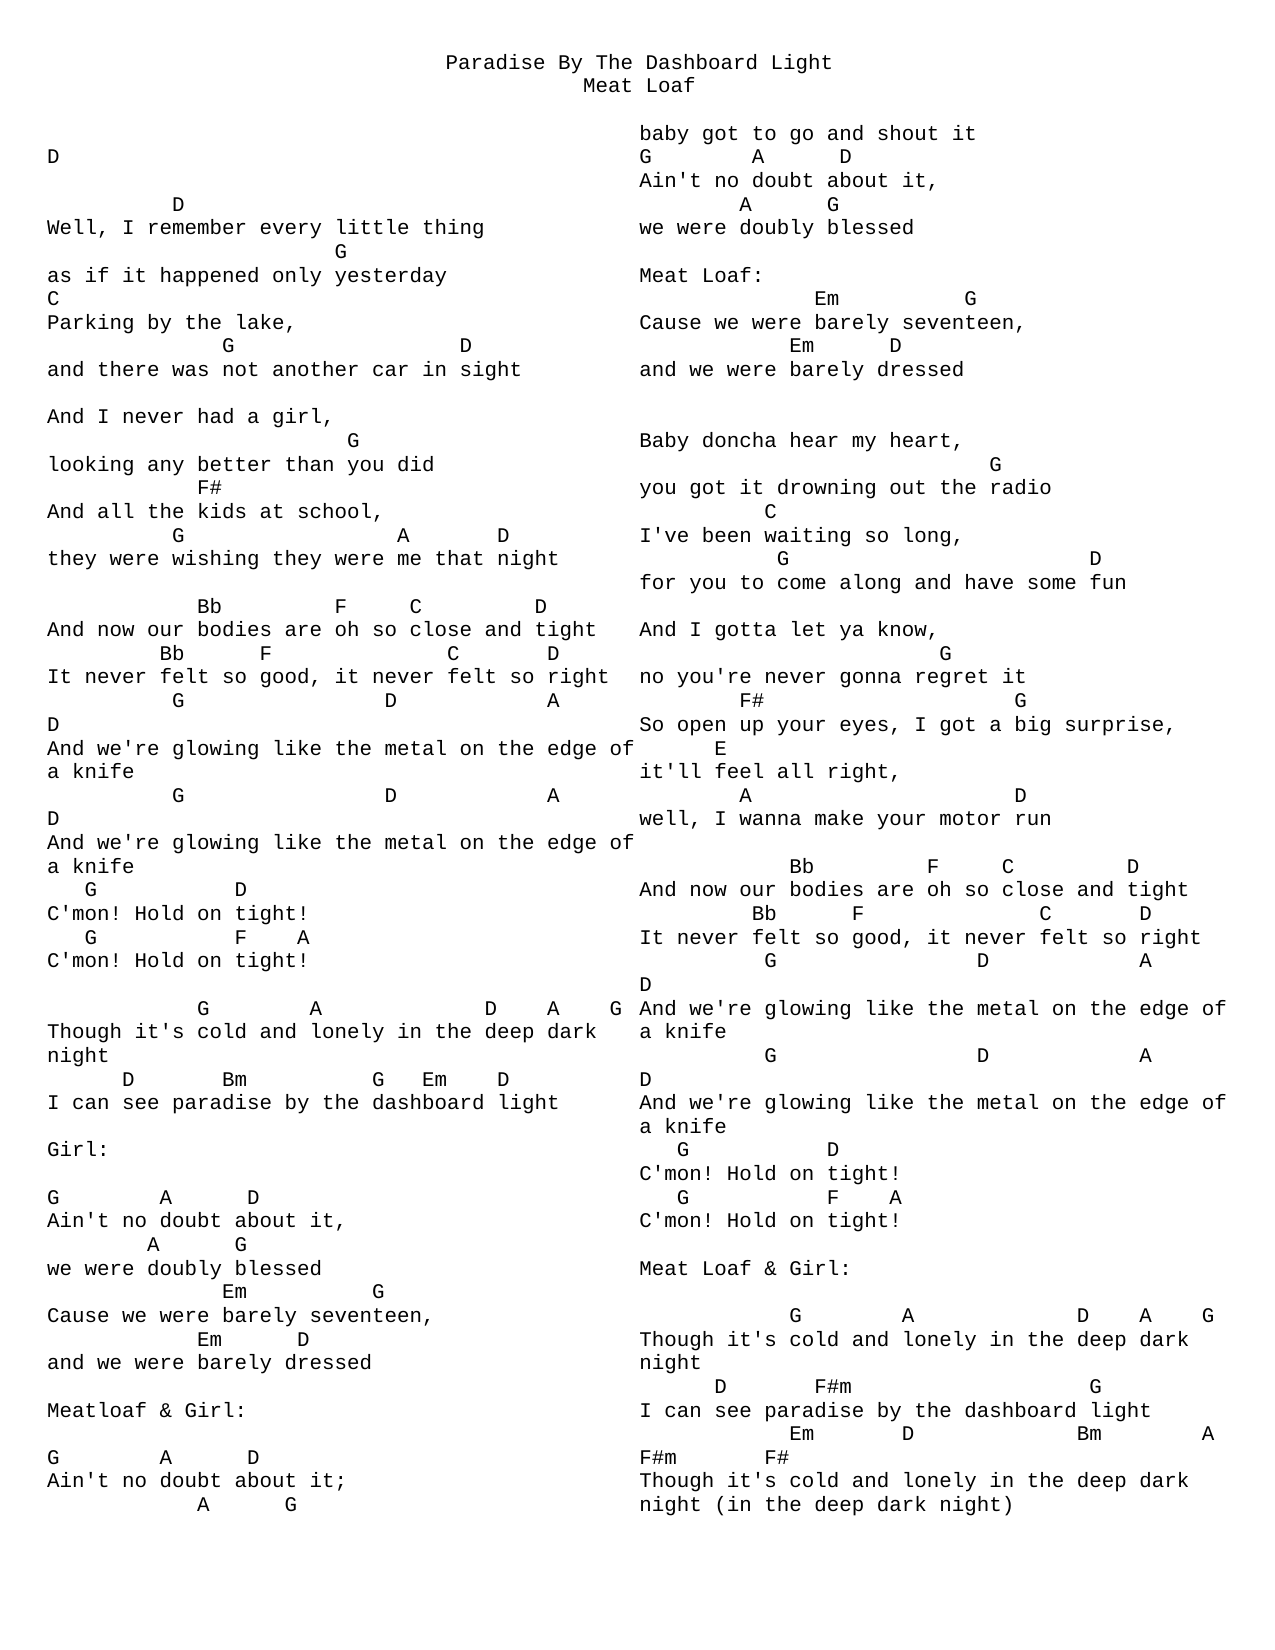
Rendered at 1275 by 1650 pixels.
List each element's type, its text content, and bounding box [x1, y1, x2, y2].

text we were doubly blessed [47, 1258, 639, 1281]
text C'mon! Hold on tight! [47, 950, 639, 974]
text And now our bodies are oh so close and tight [639, 879, 1231, 903]
text F# [47, 477, 639, 501]
text Meat Loaf: [639, 264, 1231, 288]
text G D [639, 1139, 1231, 1163]
text F# G [639, 690, 1231, 714]
text And now our bodies are oh so close and tight [47, 619, 639, 643]
text G D [639, 548, 1231, 572]
text C'mon! Hold on tight! [639, 1210, 1231, 1234]
text A G [47, 1234, 639, 1258]
text Em G [47, 1281, 639, 1305]
text Ain't no doubt about it, [639, 170, 1231, 194]
text baby got to go and shout it [639, 123, 1231, 146]
text G F A [639, 1187, 1231, 1210]
text I can see paradise by the dashboard light [47, 1092, 639, 1116]
text Em D Bm A F#m F# [639, 1423, 1231, 1471]
text Though it's cold and lonely in the deep dark night [47, 1021, 639, 1068]
text Though it's cold and lonely in the deep dark night [639, 1329, 1231, 1376]
text Baby doncha hear my heart, [639, 430, 1231, 454]
text G D A D [639, 950, 1231, 998]
text as if it happened only yesterday [47, 264, 639, 288]
text G D [47, 879, 639, 903]
text D Bm G Em D [47, 1068, 639, 1092]
text And we're glowing like the metal on the edge of a knife [47, 737, 639, 785]
text And we're glowing like the metal on the edge of a knife [47, 832, 639, 879]
text and we were barely dressed [47, 1352, 639, 1376]
text for you to come along and have some fun [639, 572, 1231, 596]
text G [639, 454, 1231, 477]
text Cause we were barely seventeen, [639, 312, 1231, 336]
text Meat Loaf [47, 75, 1231, 99]
text well, I wanna make your motor run [639, 808, 1231, 832]
text Bb F C D [47, 643, 639, 667]
text Bb F C D [639, 856, 1231, 879]
text And we're glowing like the metal on the edge of a knife [639, 1092, 1231, 1139]
text A G [47, 1494, 639, 1518]
text G D [47, 336, 639, 359]
text G D A D [639, 1045, 1231, 1092]
text So open up your eyes, I got a big surprise, [639, 714, 1231, 737]
text Em D [639, 336, 1231, 359]
text G A D [47, 1447, 639, 1471]
text no you're never gonna regret it [639, 667, 1231, 690]
text and there was not another car in sight [47, 359, 639, 383]
text Em D [47, 1329, 639, 1352]
text E [639, 737, 1231, 761]
text you got it drowning out the radio [639, 477, 1231, 501]
text And we're glowing like the metal on the edge of a knife [639, 998, 1231, 1045]
text Ain't no doubt about it, [47, 1210, 639, 1234]
text G A D [47, 525, 639, 548]
text And all the kids at school, [47, 501, 639, 525]
text C'mon! Hold on tight! [47, 903, 639, 927]
text Parking by the lake, [47, 312, 639, 336]
text Cause we were barely seventeen, [47, 1305, 639, 1329]
text A G [639, 194, 1231, 217]
text Bb F C D [639, 903, 1231, 927]
text C [47, 288, 639, 312]
text it'll feel all right, [639, 761, 1231, 785]
text G A D A G [47, 998, 639, 1021]
text I've been waiting so long, [639, 525, 1231, 548]
text I can see paradise by the dashboard light [639, 1399, 1231, 1423]
text It never felt so good, it never felt so right [639, 927, 1231, 950]
text D [47, 194, 639, 217]
text we were doubly blessed [639, 217, 1231, 241]
text Bb F C D [47, 596, 639, 619]
text Girl: [47, 1139, 639, 1163]
text G F A [47, 927, 639, 950]
text Meat Loaf & Girl: [639, 1258, 1231, 1281]
text and we were barely dressed [639, 359, 1231, 383]
text Though it's cold and lonely in the deep dark night (in the deep dark night) [639, 1471, 1231, 1518]
text G A D A G [639, 1305, 1231, 1329]
text they were wishing they were me that night [47, 548, 639, 572]
text It never felt so good, it never felt so right [47, 667, 639, 690]
text Ain't no doubt about it; [47, 1471, 639, 1494]
text D F#m G [639, 1376, 1231, 1399]
text G D A D [47, 785, 639, 832]
text A D [639, 785, 1231, 808]
text G D A D [47, 690, 639, 737]
text C'mon! Hold on tight! [639, 1163, 1231, 1187]
text And I never had a girl, [47, 406, 639, 430]
text Paradise By The Dashboard Light [47, 52, 1231, 75]
text D [47, 146, 639, 170]
text looking any better than you did [47, 454, 639, 477]
text G A D [639, 146, 1231, 170]
text G A D [47, 1187, 639, 1210]
text G [47, 241, 639, 264]
text G [47, 430, 639, 454]
text G [639, 643, 1231, 667]
text Meatloaf & Girl: [47, 1399, 639, 1423]
text C [639, 501, 1231, 525]
text Em G [639, 288, 1231, 312]
text Well, I remember every little thing [47, 217, 639, 241]
text And I gotta let ya know, [639, 619, 1231, 643]
